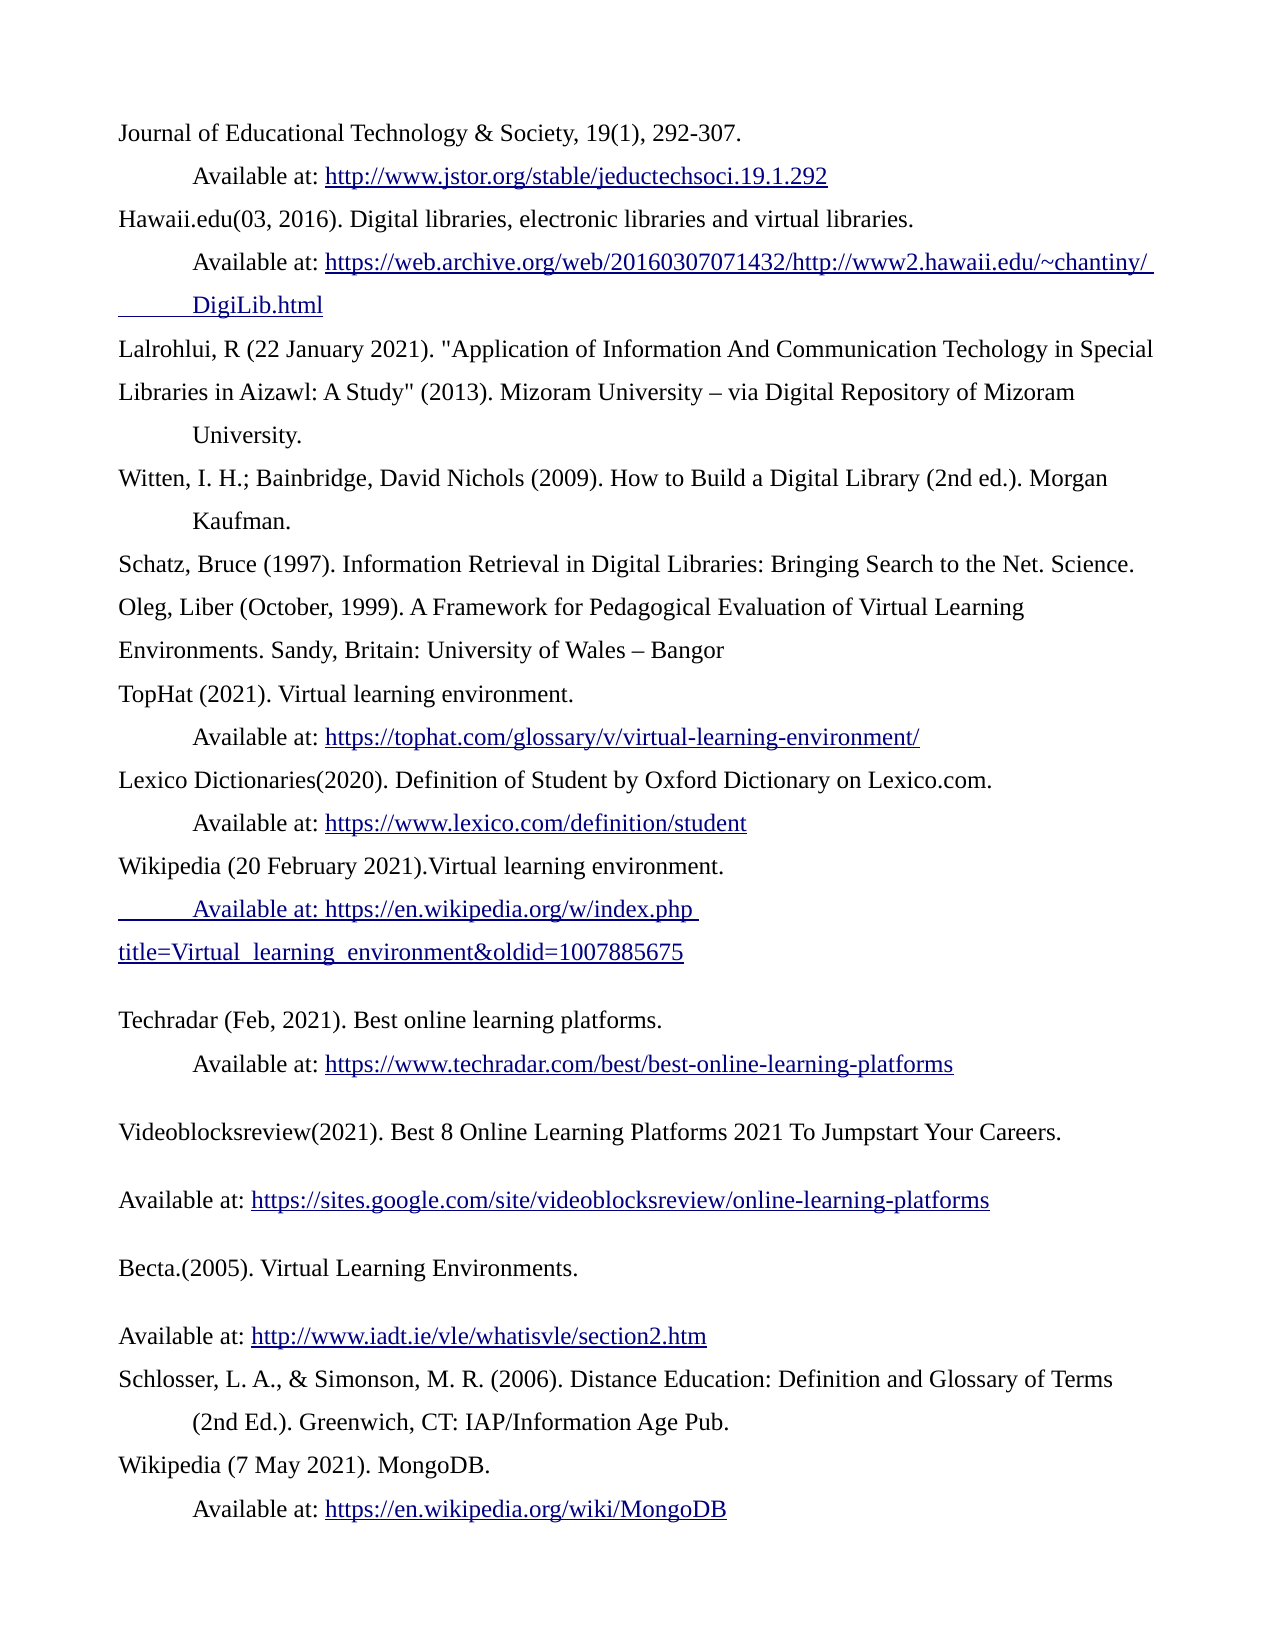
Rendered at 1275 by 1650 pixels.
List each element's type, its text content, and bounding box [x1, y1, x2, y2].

text Videoblocksreview(2021). Best 8 Online Learning Platforms 2021 To Jumpstart Your Careers. [118, 1117, 1157, 1146]
text Available at: https://sites.google.com/site/videoblocksreview/online-learning-platforms [118, 1185, 1157, 1214]
text Becta.(2005). Virtual Learning Environments. [118, 1253, 1157, 1282]
text Journal of Educational Technology & Society, 19(1), 292-307. Available at: http://www.jstor.org/stable/jeductechsoci.19.1.292 Hawaii.edu(03, 2016). Digital libraries, electronic libraries and virtual libraries. Available at: https://web.archive.org/web/20160307071432/http://www2.hawaii.edu/~chantiny/ DigiLib.html Lalrohlui, R (22 January 2021). "Application of Information And Communication Techology in Special Libraries in Aizawl: A Study" (2013). Mizoram University – via Digital Repository of Mizoram University. Witten, I. H.; Bainbridge, David Nichols (2009). How to Build a Digital Library (2nd ed.). Morgan Kaufman. Schatz, Bruce (1997). Information Retrieval in Digital Libraries: Bringing Search to the Net. Science. Oleg, Liber (October, 1999). A Framework for Pedagogical Evaluation of Virtual Learning Environments. Sandy, Britain: University of Wales – Bangor TopHat (2021). Virtual learning environment. Available at: https://tophat.com/glossary/v/virtual-learning-environment/ Lexico Dictionaries(2020). Definition of Student by Oxford Dictionary on Lexico.com. Available at: https://www.lexico.com/definition/student Wikipedia (20 February 2021).Virtual learning environment. Available at: https://en.wikipedia.org/w/index.php title=Virtual_learning_environment&oldid=1007885675 [118, 118, 1157, 966]
text Available at: http://www.iadt.ie/vle/whatisvle/section2.htm Schlosser, L. A., & Simonson, M. R. (2006). Distance Education: Definition and Glossary of Terms (2nd Ed.). Greenwich, CT: IAP/Information Age Pub. Wikipedia (7 May 2021). MongoDB. Available at: https://en.wikipedia.org/wiki/MongoDB [118, 1321, 1157, 1522]
text Techradar (Feb, 2021). Best online learning platforms. Available at: https://www.techradar.com/best/best-online-learning-platforms [118, 1006, 1157, 1077]
